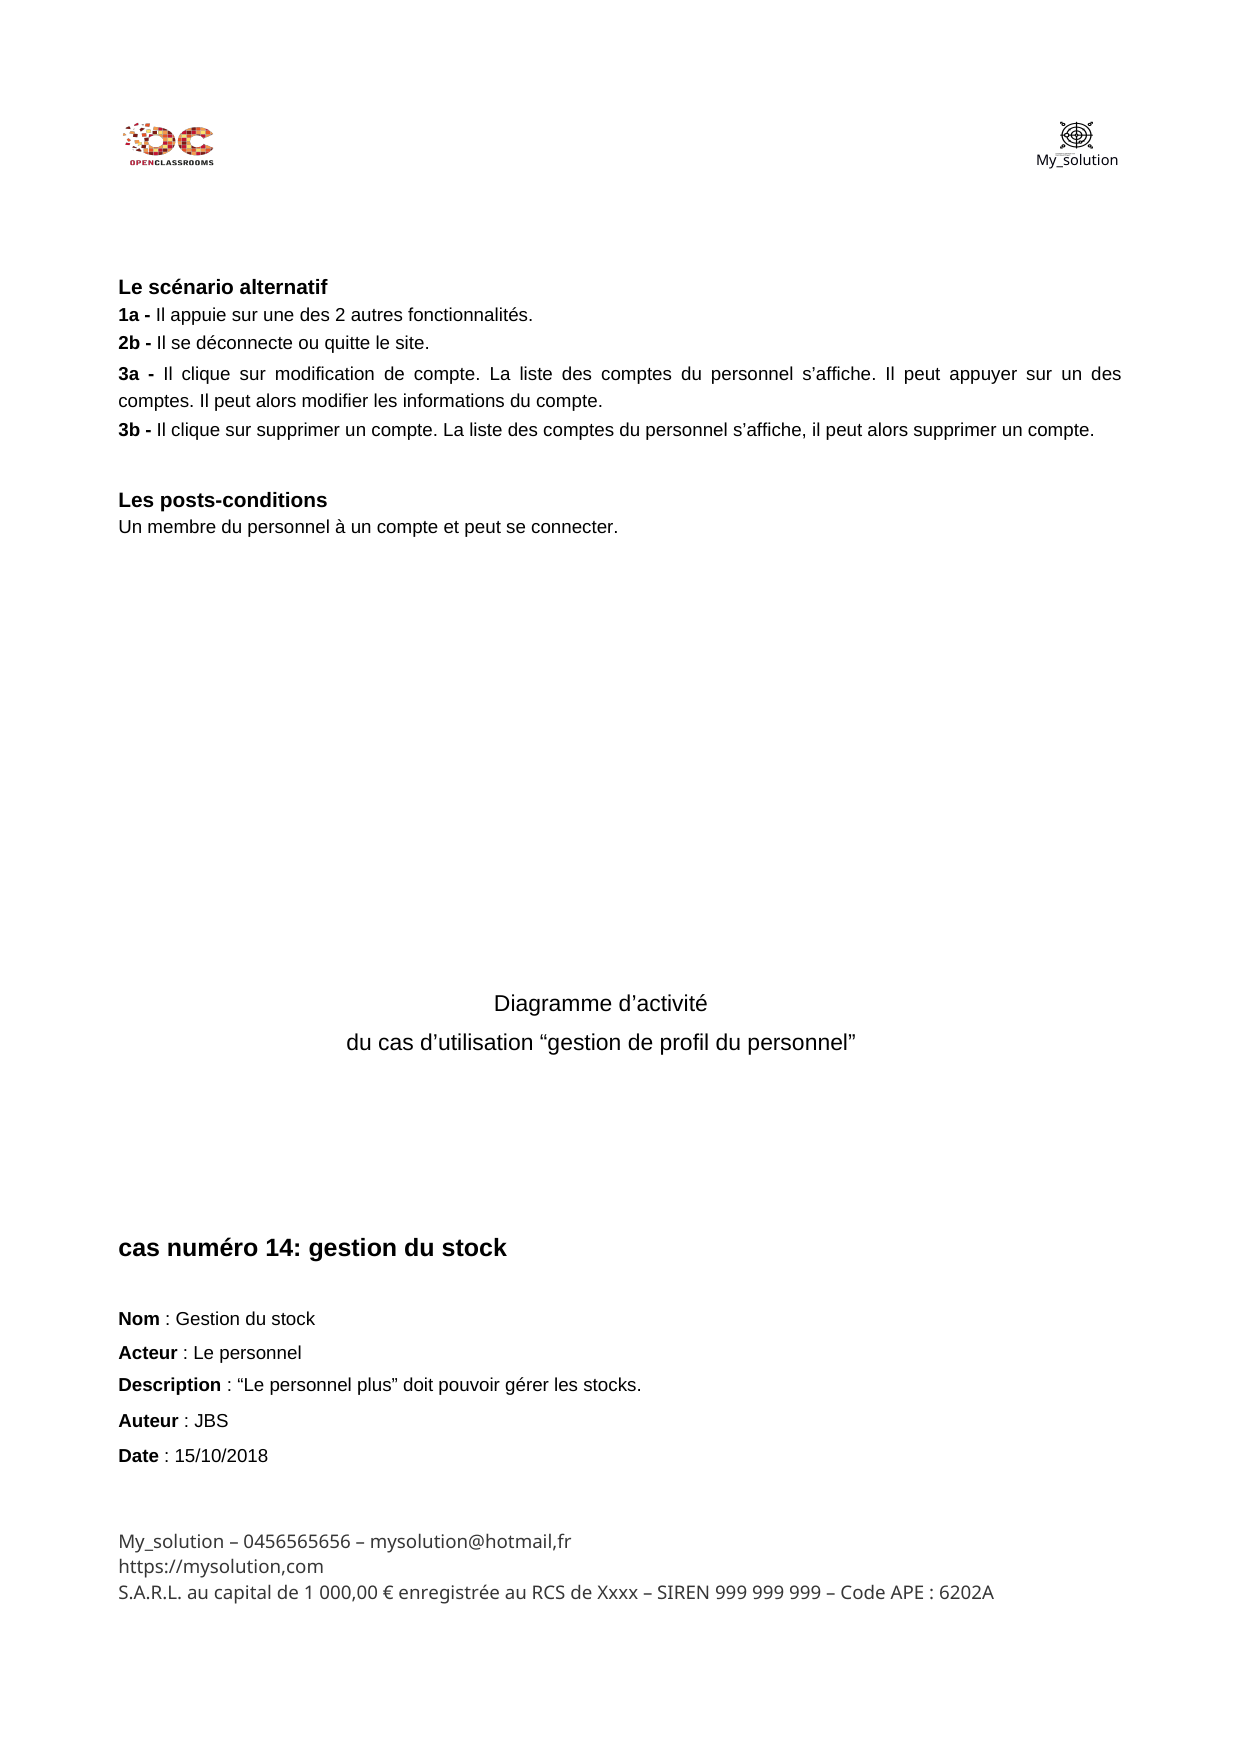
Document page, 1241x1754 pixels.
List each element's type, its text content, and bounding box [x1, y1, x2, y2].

text Nom : Gestion du stock [118, 1308, 1122, 1329]
text Un membre du personnel à un compte et peut se connecter. [118, 516, 1122, 538]
picture [1052, 118, 1101, 158]
text Les posts-conditions [118, 487, 1122, 511]
text cas numéro 14: gestion du stock [118, 1230, 1122, 1264]
text du cas d’utilisation “gestion de profil du personnel” [118, 1029, 1122, 1055]
text Auteur : JBS [118, 1407, 1122, 1432]
text Date : 15/10/2018 [118, 1442, 1122, 1468]
text 3b - Il clique sur supprimer un compte. La liste des comptes du personnel s’affiche, il peut alors supprimer un compte. [118, 416, 1122, 441]
picture [119, 118, 217, 170]
text Diagramme d’activité [118, 990, 1122, 1016]
text Le scénario alternatif [118, 275, 1122, 299]
text Acteur : Le personnel [118, 1342, 1122, 1363]
text 3a - Il clique sur modification de compte. La liste des comptes du personnel s’affiche. Il peut appuyer sur un des comptes. Il peut alors modifier les informations du compte. [118, 360, 1122, 412]
text 1a - Il appuie sur une des 2 autres fonctionnalités. [118, 304, 1122, 325]
text Description : “Le personnel plus” doit pouvoir gérer les stocks. [118, 1372, 1122, 1397]
text 2b - Il se déconnecte ou quitte le site. [118, 329, 1122, 355]
